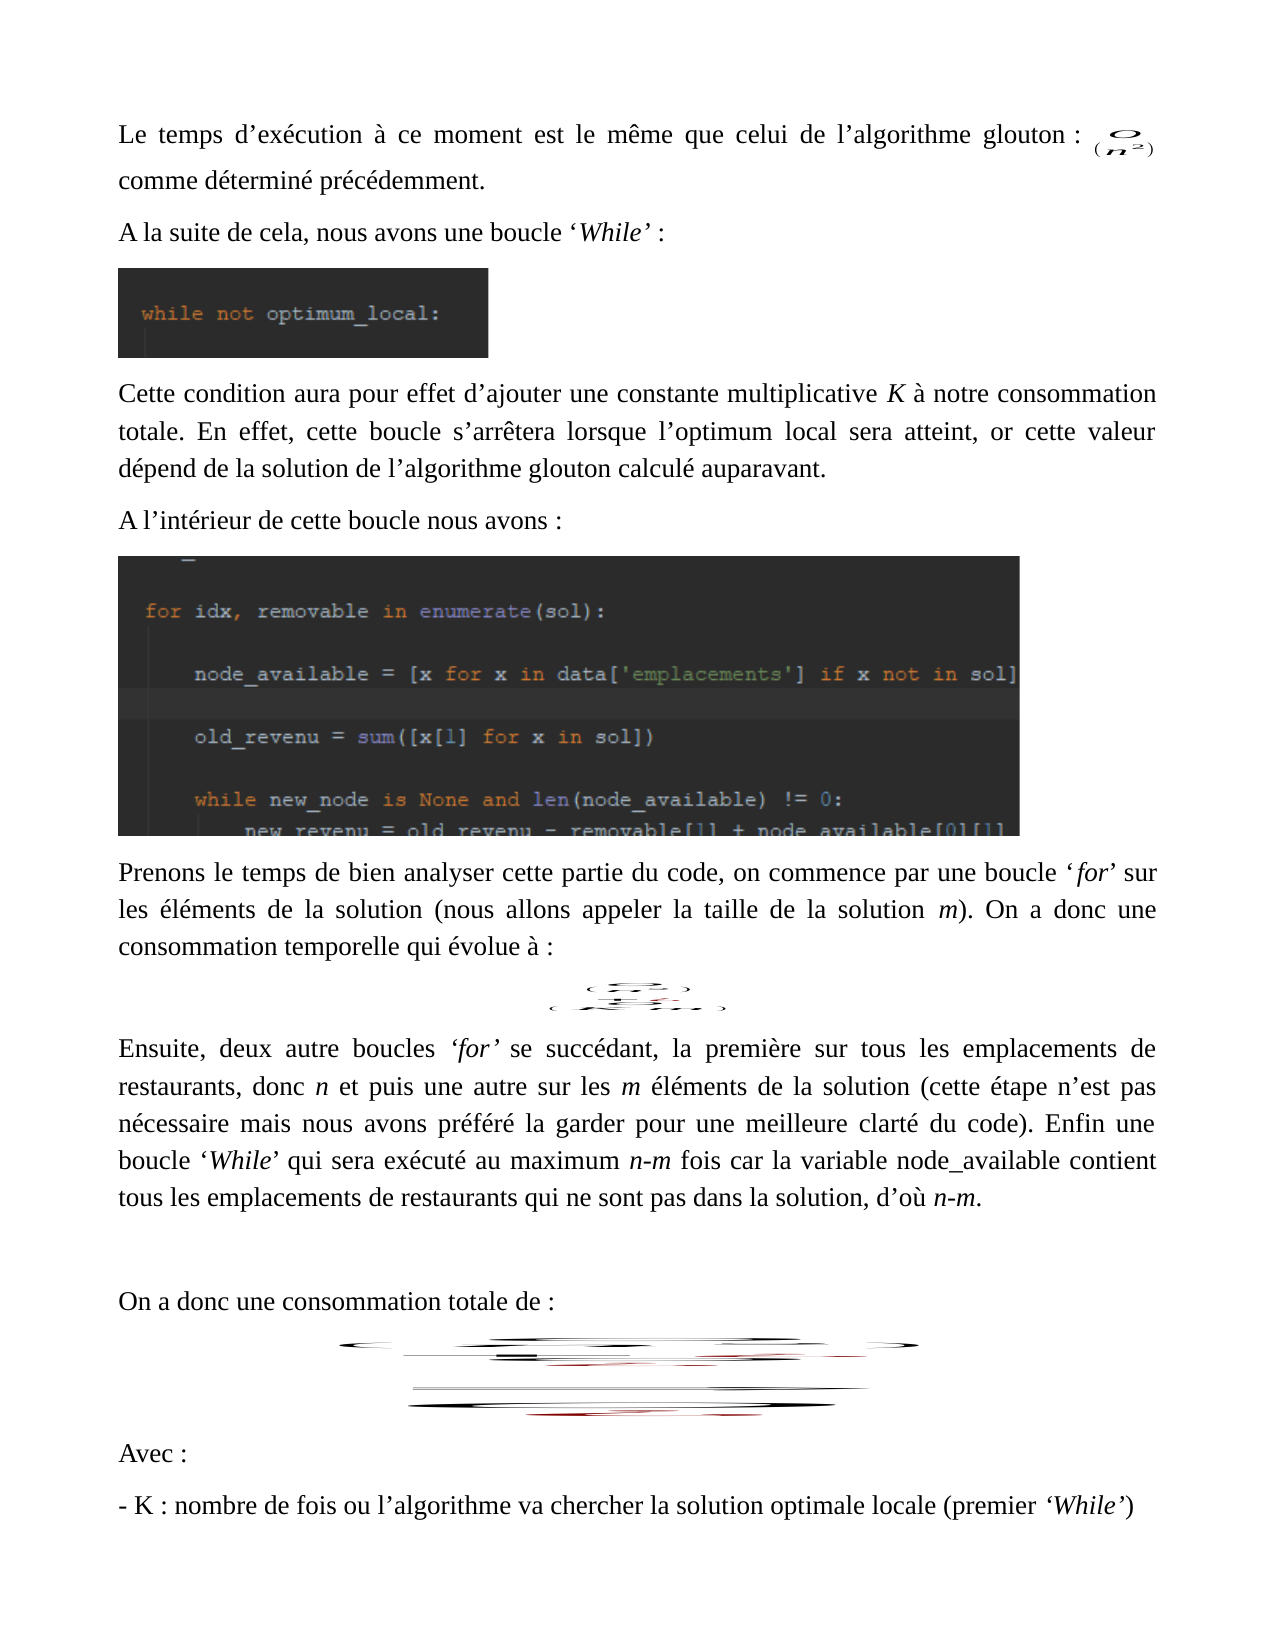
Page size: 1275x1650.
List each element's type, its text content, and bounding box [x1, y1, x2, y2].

text On a donc une consommation totale de : [118, 1285, 1157, 1316]
text Prenons le temps de bien analyser cette partie du code, on commence par une boucle ‘for’ sur les éléments de la solution (nous allons appeler la taille de la solution m). On a donc une consommation temporelle qui évolue à : [118, 856, 1157, 962]
text Le temps d’exécution à ce moment est le même que celui de l’algorithme glouton : comme déterminé précédemment. [118, 118, 1157, 196]
text - K : nombre de fois ou l’algorithme va chercher la solution optimale locale (premier ‘While’) [118, 1489, 1157, 1520]
text Cette condition aura pour effet d’ajouter une constante multiplicative K à notre consommation totale. En effet, cette boucle s’arrêtera lorsque l’optimum local sera atteint, or cette valeur dépend de la solution de l’algorithme glouton calculé auparavant. [118, 378, 1157, 483]
text Ensuite, deux autre boucles ‘for’ se succédant, la première sur tous les emplacements de restaurants, donc n et puis une autre sur les m éléments de la solution (cette étape n’est pas nécessaire mais nous avons préféré la garder pour une meilleure clarté du code). Enfin une boucle ‘While’ qui sera exécuté au maximum n-m fois car la variable node_available contient tous les emplacements de restaurants qui ne sont pas dans la solution, d’où n-m. [118, 1032, 1157, 1213]
text A la suite de cela, nous avons une boucle ‘While’ : [118, 216, 1157, 247]
text A l’intérieur de cette boucle nous avons : [118, 504, 1157, 535]
text Avec : [118, 1437, 1157, 1468]
